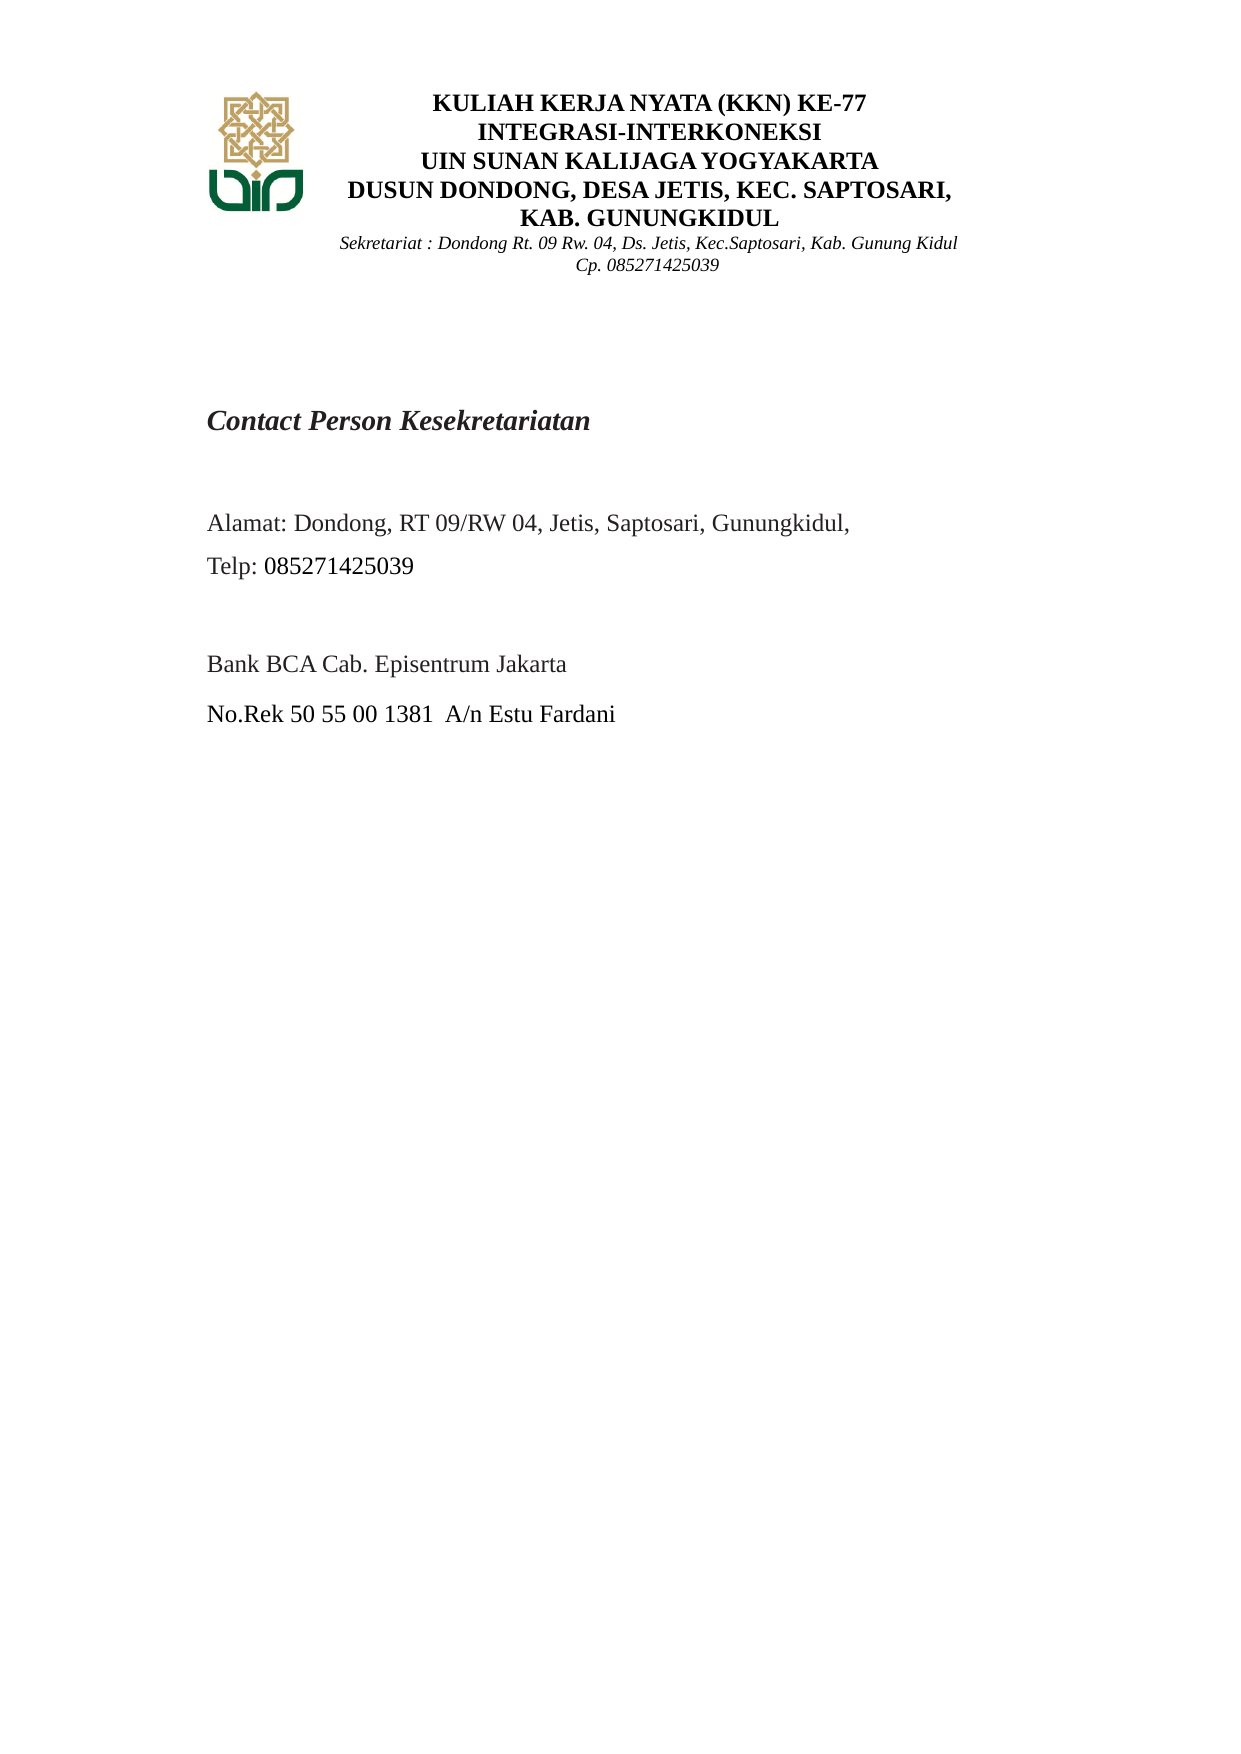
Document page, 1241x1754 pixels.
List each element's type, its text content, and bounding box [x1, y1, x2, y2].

text No.Rek 50 55 00 1381 A/n Estu Fardani [207, 699, 1093, 727]
text Alamat: Dondong, RT 09/RW 04, Jetis, Saptosari, Gunungkidul, Telp: 085271425039 [207, 508, 1093, 580]
text Contact Person Kesekretariatan [207, 403, 1093, 437]
text Bank BCA Cab. Episentrum Jakarta [207, 649, 1093, 678]
picture [208, 90, 304, 212]
